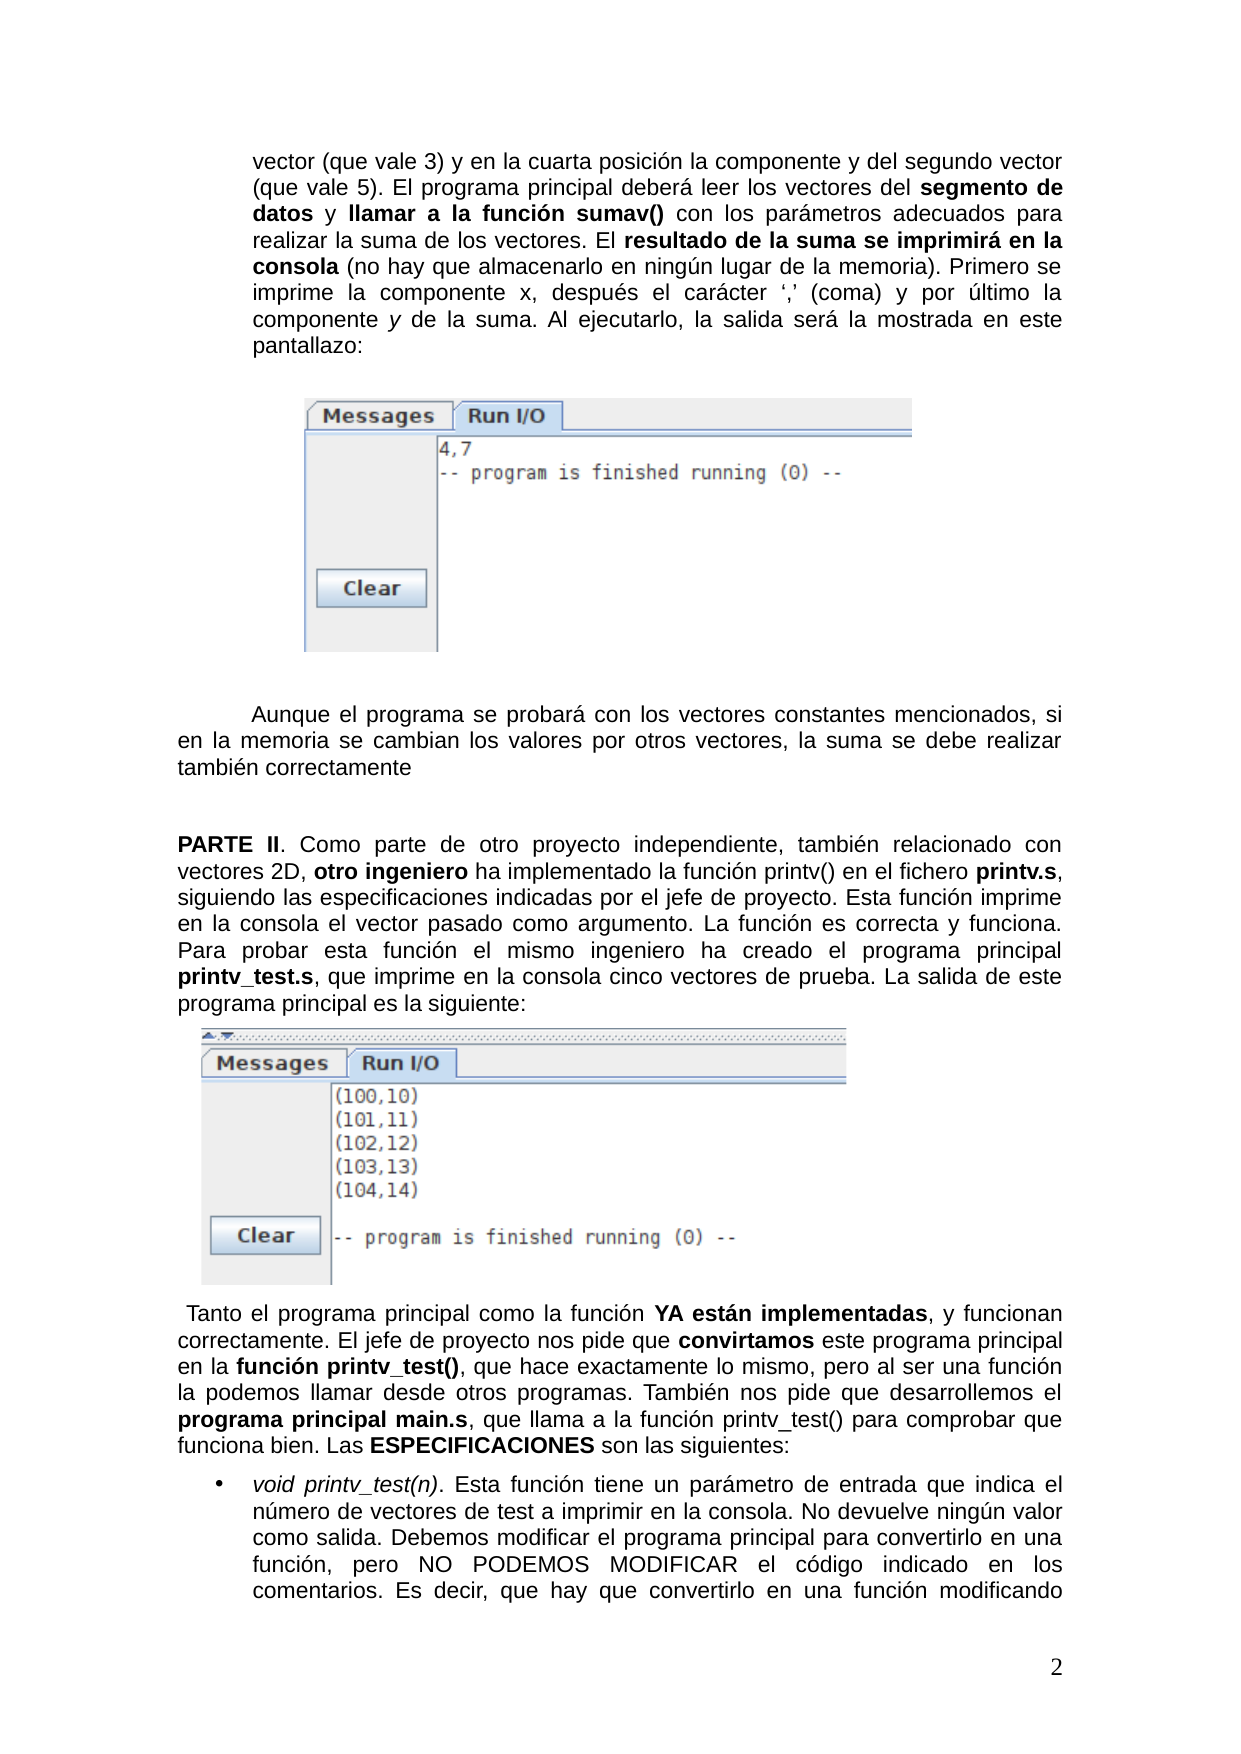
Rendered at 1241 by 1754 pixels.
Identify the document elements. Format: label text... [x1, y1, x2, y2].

picture [304, 398, 912, 652]
picture [201, 1028, 847, 1285]
list vector (que vale 3) y en la cuarta posición la componente y del segundo vector (que vale 5). El programa principal deberá leer los vectores del segmento de datos y llamar a la función sumav() con los parámetros adecuados para realizar la suma de los vectores. El resultado de la suma se imprimirá en la consola (no hay que almacenarlo en ningún lugar de la memoria). Primero se imprime la componente x, después el carácter ‘,’ (coma) y por último la componente y de la suma. Al ejecutarlo, la salida será la mostrada en este pantallazo: [215, 148, 1063, 358]
text Aunque el programa se probará con los vectores constantes mencionados, si en la memoria se cambian los valores por otros vectores, la suma se debe realizar también correctamente [177, 701, 1063, 780]
list void printv_test(n). Esta función tiene un parámetro de entrada que indica el número de vectores de test a imprimir en la consola. No devuelve ningún valor como salida. Debemos modificar el programa principal para convertirlo en una función, pero NO PODEMOS MODIFICAR el código indicado en los comentarios. Es decir, que hay que convertirlo en una función modificando [215, 1471, 1063, 1603]
text PARTE II. Como parte de otro proyecto independiente, también relacionado con vectores 2D, otro ingeniero ha implementado la función printv() en el fichero printv.s, siguiendo las especificaciones indicadas por el jefe de proyecto. Esta función imprime en la consola el vector pasado como argumento. La función es correcta y funciona. Para probar esta función el mismo ingeniero ha creado el programa principal printv_test.s, que imprime en la consola cinco vectores de prueba. La salida de este programa principal es la siguiente: [177, 831, 1063, 1016]
text Tanto el programa principal como la función YA están implementadas, y funcionan correctamente. El jefe de proyecto nos pide que convirtamos este programa principal en la función printv_test(), que hace exactamente lo mismo, pero al ser una función la podemos llamar desde otros programas. También nos pide que desarrollemos el programa principal main.s, que llama a la función printv_test() para comprobar que funciona bien. Las ESPECIFICACIONES son las siguientes: [177, 1300, 1063, 1458]
